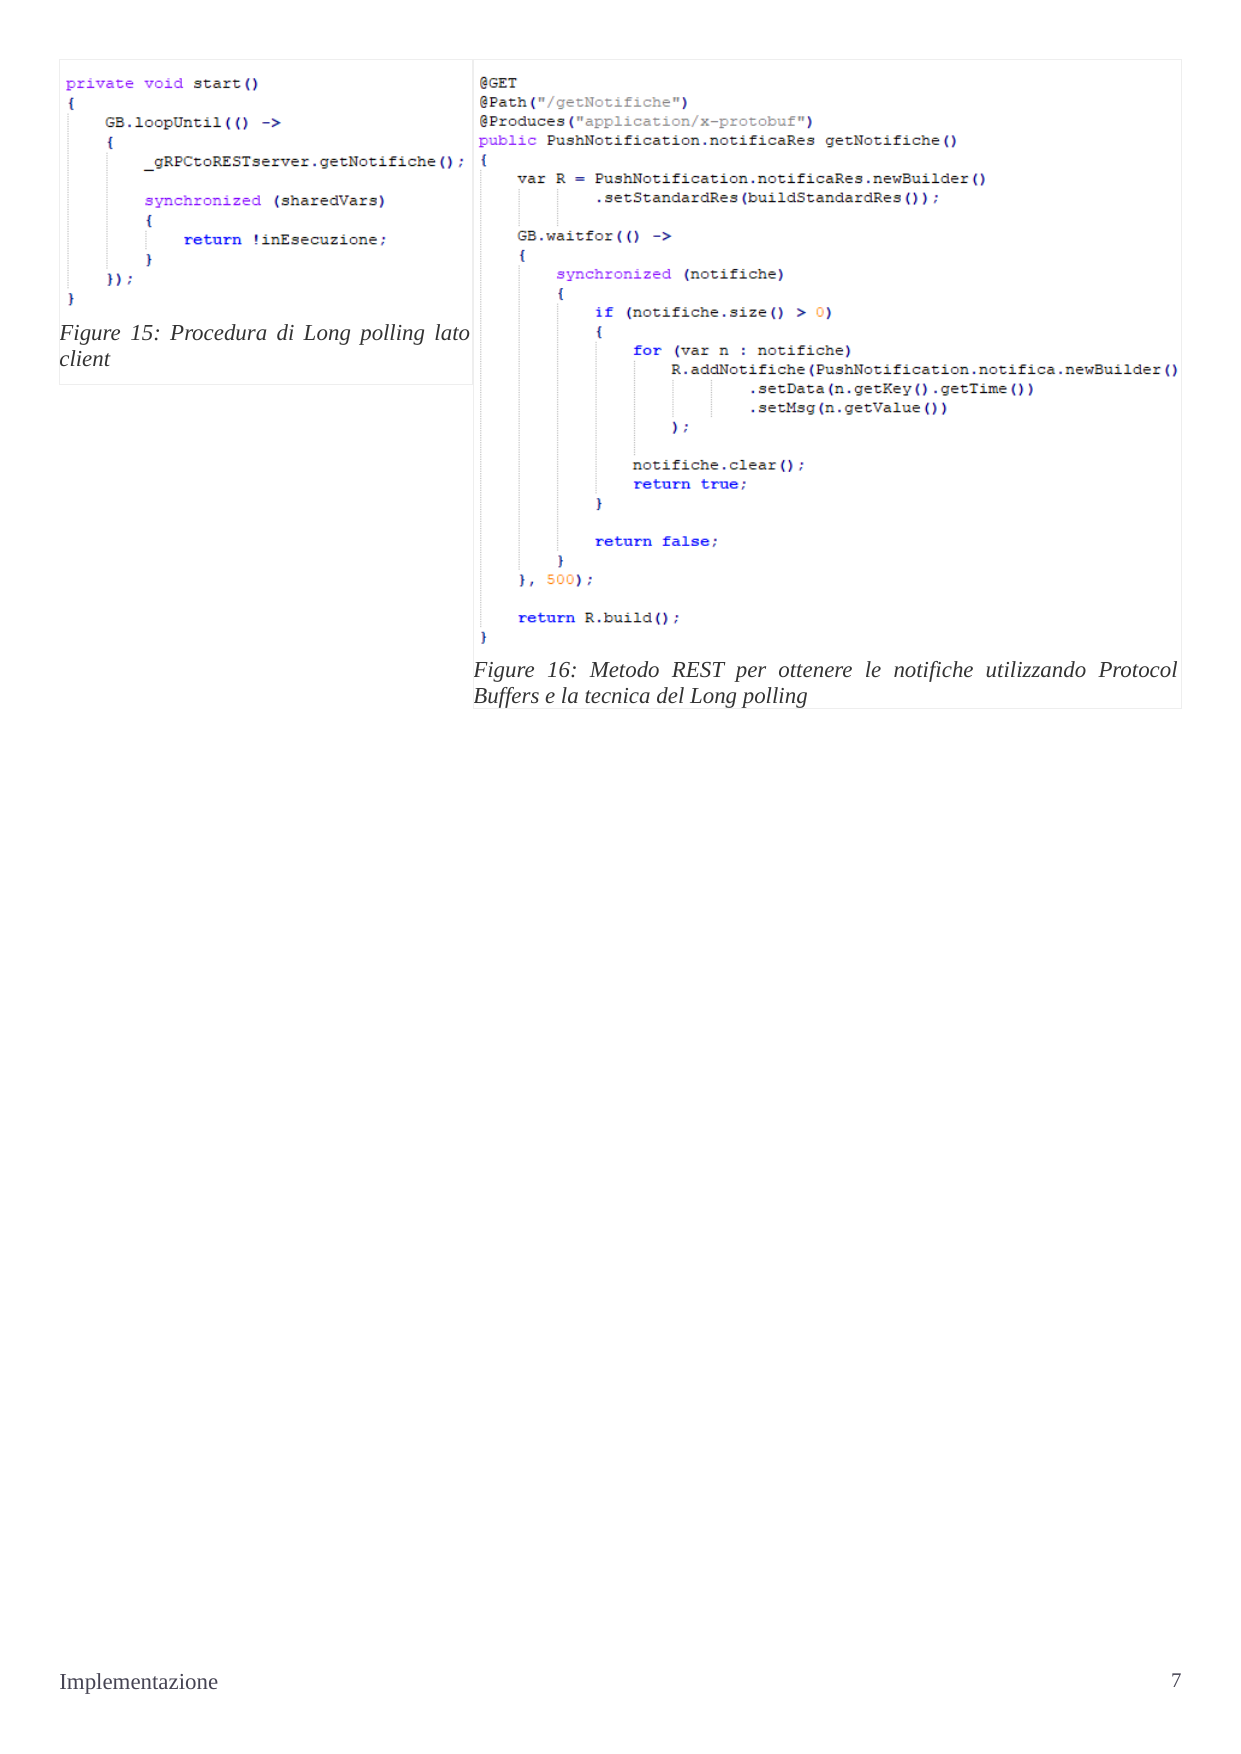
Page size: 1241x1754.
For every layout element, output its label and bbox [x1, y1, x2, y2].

table_header [474, 651, 1181, 708]
table_header [477, 696, 484, 702]
table_header [473, 709, 1181, 726]
table_header [60, 314, 472, 384]
table_header [59, 385, 473, 726]
picture [474, 71, 1181, 651]
picture [60, 71, 472, 314]
table_header [60, 60, 472, 71]
table_header [474, 60, 1181, 71]
